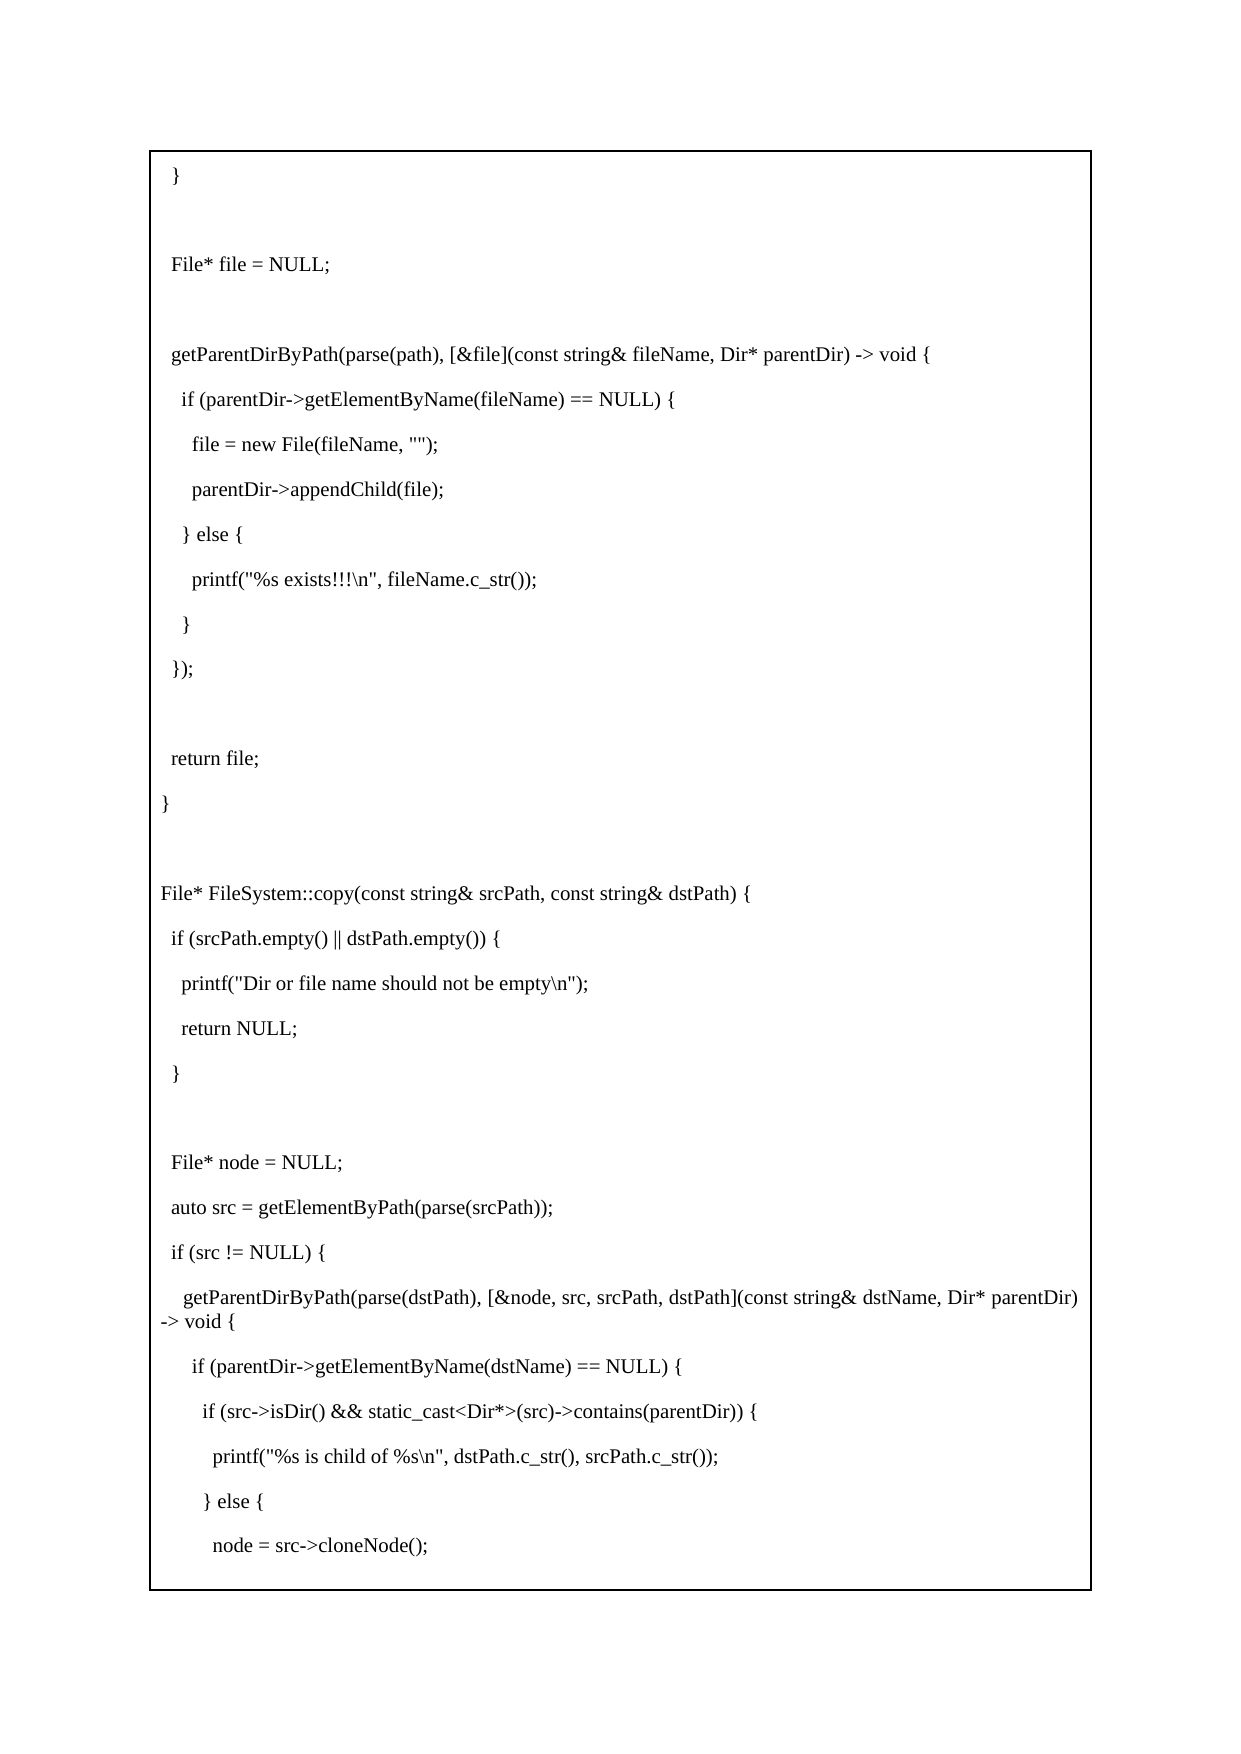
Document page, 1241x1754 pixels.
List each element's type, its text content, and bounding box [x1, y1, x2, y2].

table_header } File* file = NULL; getParentDirByPath(parse(path), [&file](const string& fileName, Dir* parentDir) -> void { if (parentDir->getElementByName(fileName) == NULL) { file = new File(fileName, ""); parentDir->appendChild(file); } else { printf("%s exists!!!\n", fileName.c_str()); } }); return file; } File* FileSystem::copy(const string& srcPath, const string& dstPath) { if (srcPath.empty() || dstPath.empty()) { printf("Dir or file name should not be empty\n"); return NULL; } File* node = NULL; auto src = getElementByPath(parse(srcPath)); if (src != NULL) { getParentDirByPath(parse(dstPath), [&node, src, srcPath, dstPath](const string& dstName, Dir* parentDir) -> void { if (parentDir->getElementByName(dstName) == NULL) { if (src->isDir() && static_cast<Dir*>(src)->contains(parentDir)) { printf("%s is child of %s\n", dstPath.c_str(), srcPath.c_str()); } else { node = src->cloneNode(); [151, 152, 1090, 1589]
